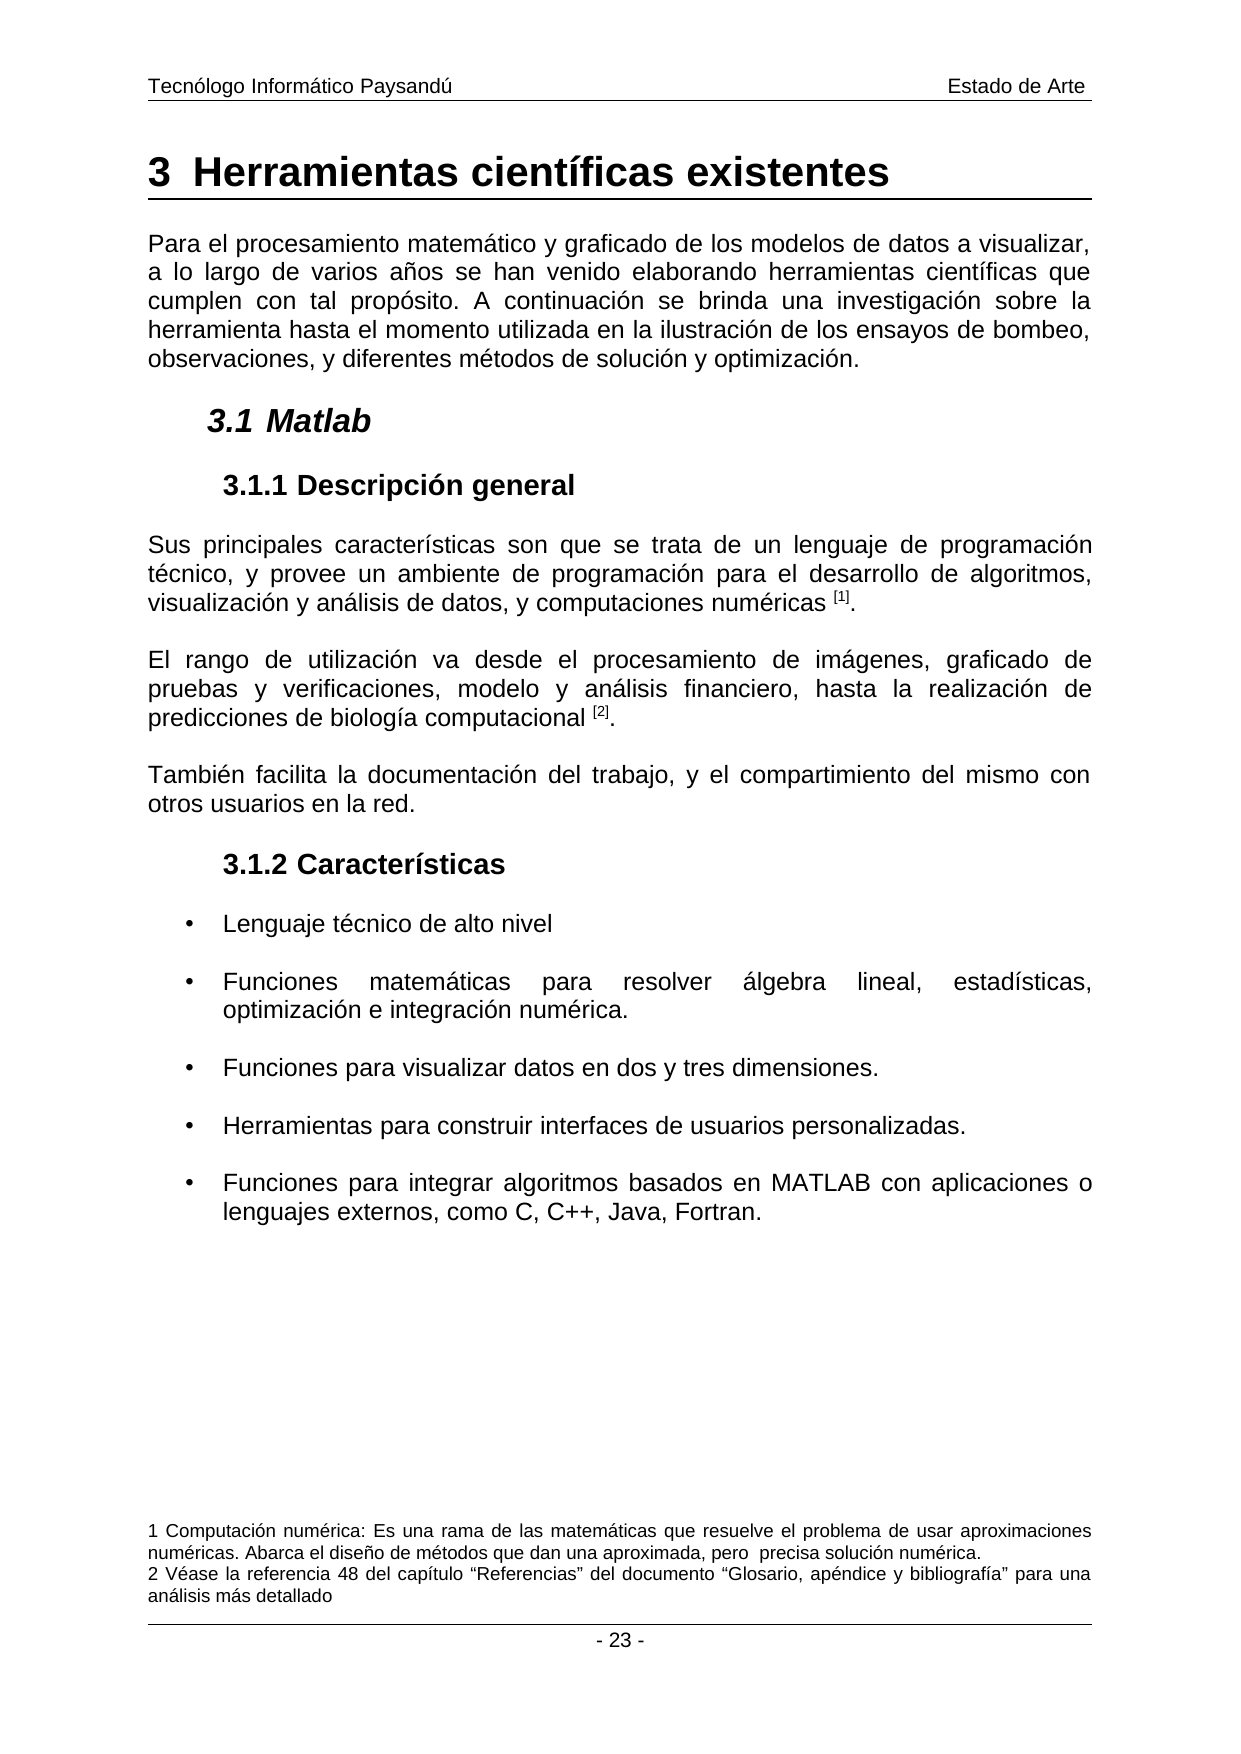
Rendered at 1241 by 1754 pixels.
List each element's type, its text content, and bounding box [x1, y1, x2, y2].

text Véase la referencia 48 del capítulo “Referencias” del documento “Glosario, apéndice y bibliografía” para una análisis más detallado [148, 1563, 1092, 1606]
text También facilita la documentación del trabajo, y el compartimiento del mismo con otros usuarios en la red. [148, 761, 1092, 818]
list Funciones matemáticas para resolver álgebra lineal, estadísticas, optimización e integración numérica. [185, 967, 1092, 1024]
subtitle Descripción general [223, 468, 1092, 502]
text El rango de utilización va desde el procesamiento de imágenes, graficado de pruebas y verificaciones, modelo y análisis financiero, hasta la realización de predicciones de biología computacional []. [148, 646, 1092, 732]
text Computación numérica: Es una rama de las matemáticas que resuelve el problema de usar aproximaciones numéricas. Abarca el diseño de métodos que dan una aproximada, pero precisa solución numérica. [148, 1520, 1092, 1563]
subtitle Matlab [207, 401, 1092, 439]
list Funciones para visualizar datos en dos y tres dimensiones. [185, 1053, 1092, 1082]
list Lenguaje técnico de alto nivel [185, 909, 1092, 938]
subtitle Herramientas científicas existentes [148, 148, 1092, 198]
subtitle Características [223, 847, 1092, 880]
list Herramientas para construir interfaces de usuarios personalizadas. [185, 1111, 1092, 1139]
text Para el procesamiento matemático y graficado de los modelos de datos a visualizar, a lo largo de varios años se han venido elaborando herramientas científicas que cumplen con tal propósito. A continuación se brinda una investigación sobre la herramienta hasta el momento utilizada en la ilustración de los ensayos de bombeo, observaciones, y diferentes métodos de solución y optimización. [148, 228, 1092, 372]
text Sus principales características son que se trata de un lenguaje de programación técnico, y provee un ambiente de programación para el desarrollo de algoritmos, visualización y análisis de datos, y computaciones numéricas []. [148, 531, 1092, 617]
list Funciones para integrar algoritmos basados en MATLAB con aplicaciones o lenguajes externos, como C, C++, Java, Fortran. [185, 1168, 1092, 1226]
